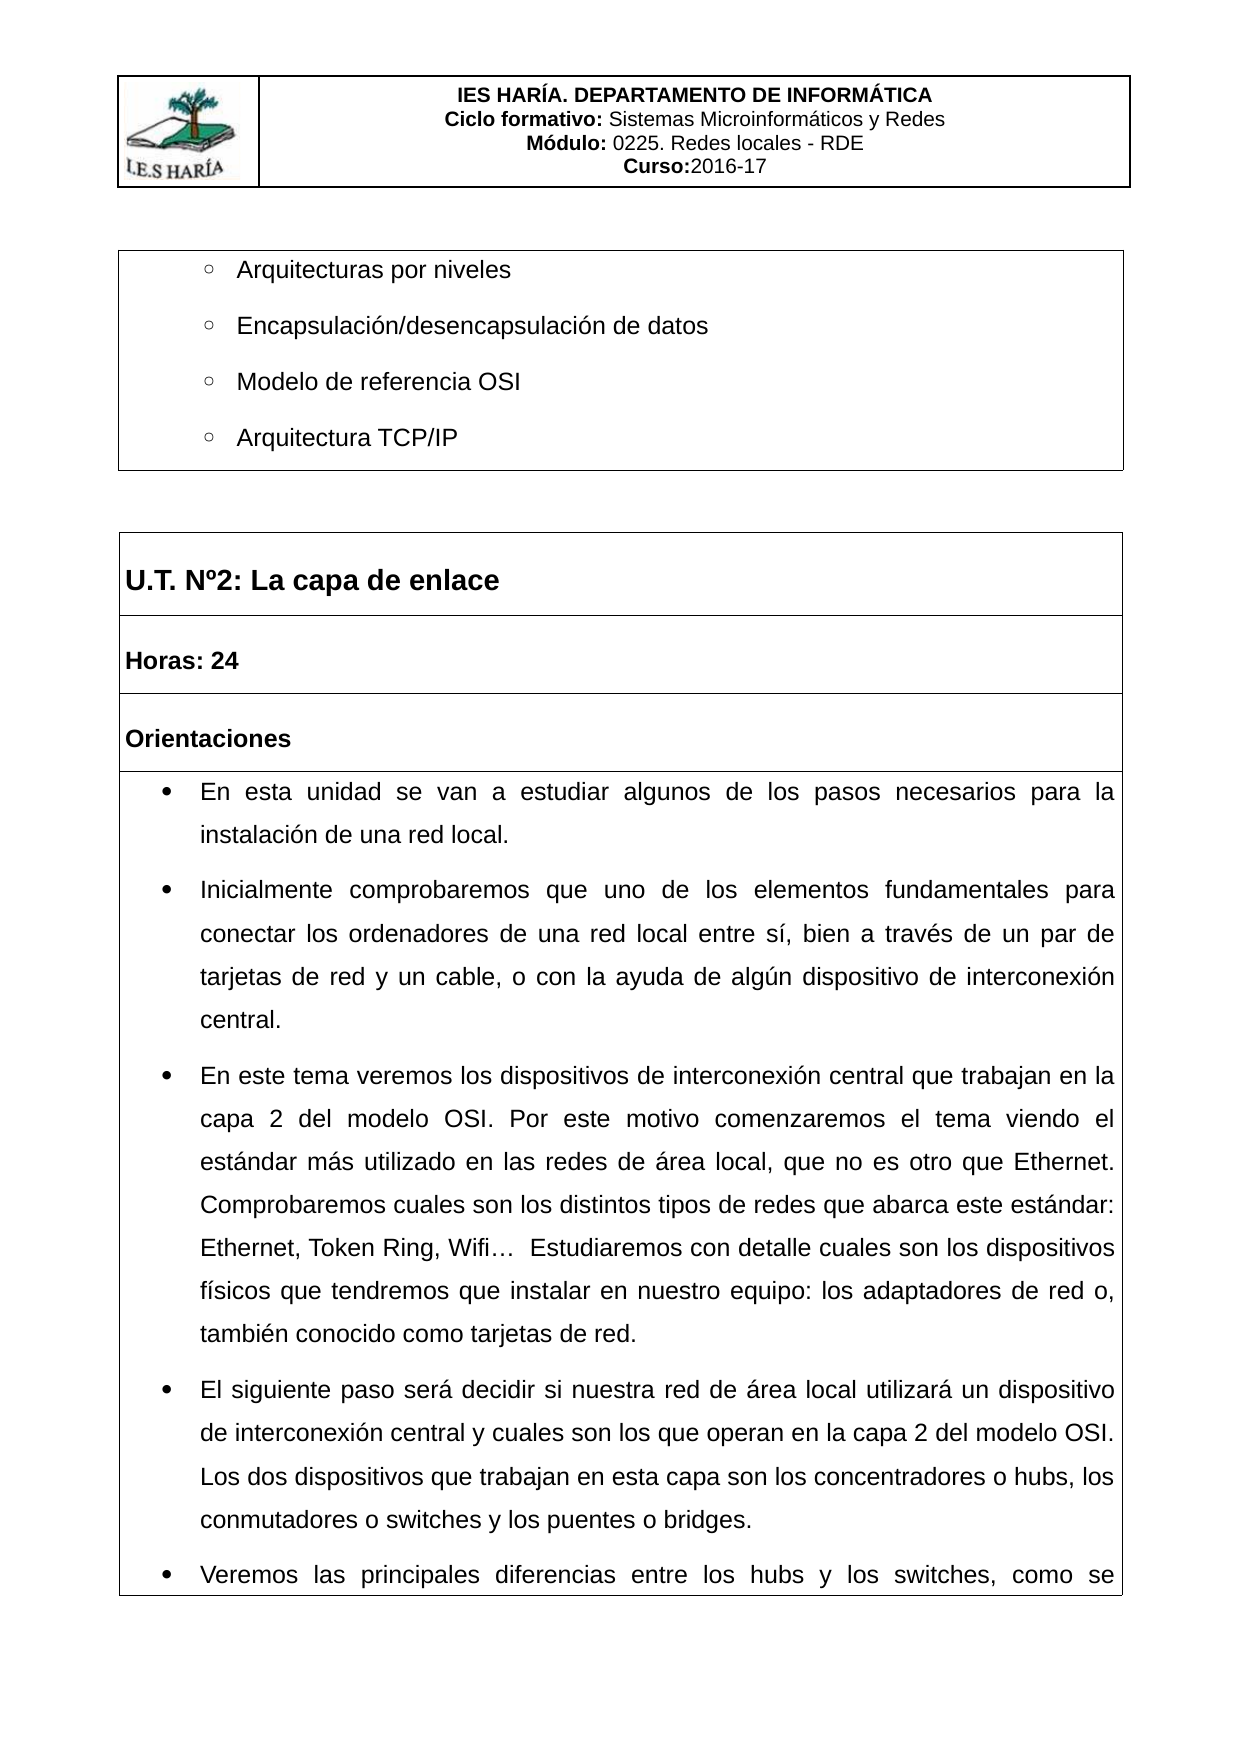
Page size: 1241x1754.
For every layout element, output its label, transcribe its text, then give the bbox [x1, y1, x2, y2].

picture [123, 82, 241, 180]
table_cell Orientaciones [120, 694, 1122, 771]
table_cell La comunicación Evolución de las tecnologías de la comunicación El proceso de la comunicación Modelo de las comunicaciones Características y componentes básicos de las redes locales Definición Componentes Equipos terminales Servicios y protocolos Medios de transmisión Guiados No guiados Elementos de conexión Tarjetas de red Conectores Antenas Dispositivos intermedios Hub o concentrador Switch o conmutador Bridge o puente Router o enrutador Modem Clasificaciones de las redes locales Por la titularidad (dedicadas, compartidas) Por la topología ( bus, estrella, malla, anillo, árbol, irregular) Por la transferencia de información (conmutadas, de difusión) Por el tamaño (PAN, LAN, CAN, MAN y WAN) Por la relación funcional (P2P, cliente/servidor) Velocidad de transmisión de la información Unidades de medida de información y conversión Unidades de medida de velocidad de transmisión y conversión Cálculo de velocidades de transmisión, tiempos de transferencia y tamaño de archivos transferidos Arquitectura de redes Características Niveles de los protocolos (alto, bajo e intermedio) Arquitecturas por niveles Encapsulación/desencapsulación de datos Modelo de referencia OSI Arquitectura TCP/IP [119, 251, 1123, 470]
table_cell En esta unidad se van a estudiar algunos de los pasos necesarios para la instalación de una red local. Inicialmente comprobaremos que uno de los elementos fundamentales para conectar los ordenadores de una red local entre sí, bien a través de un par de tarjetas de red y un cable, o con la ayuda de algún dispositivo de interconexión central. En este tema veremos los dispositivos de interconexión central que trabajan en la capa 2 del modelo OSI. Por este motivo comenzaremos el tema viendo el estándar más utilizado en las redes de área local, que no es otro que Ethernet. Comprobaremos cuales son los distintos tipos de redes que abarca este estándar: Ethernet, Token Ring, Wifi… Estudiaremos con detalle cuales son los dispositivos físicos que tendremos que instalar en nuestro equipo: los adaptadores de red o, también conocido como tarjetas de red. El siguiente paso será decidir si nuestra red de área local utilizará un dispositivo de interconexión central y cuales son los que operan en la capa 2 del modelo OSI. Los dos dispositivos que trabajan en esta capa son los concentradores o hubs, los conmutadores o switches y los puentes o bridges. Veremos las principales diferencias entre los hubs y los switches, como se [120, 772, 1122, 1595]
table_cell Horas: 24 [120, 616, 1122, 693]
table_header U.T. Nº2: La capa de enlace [120, 533, 1122, 615]
